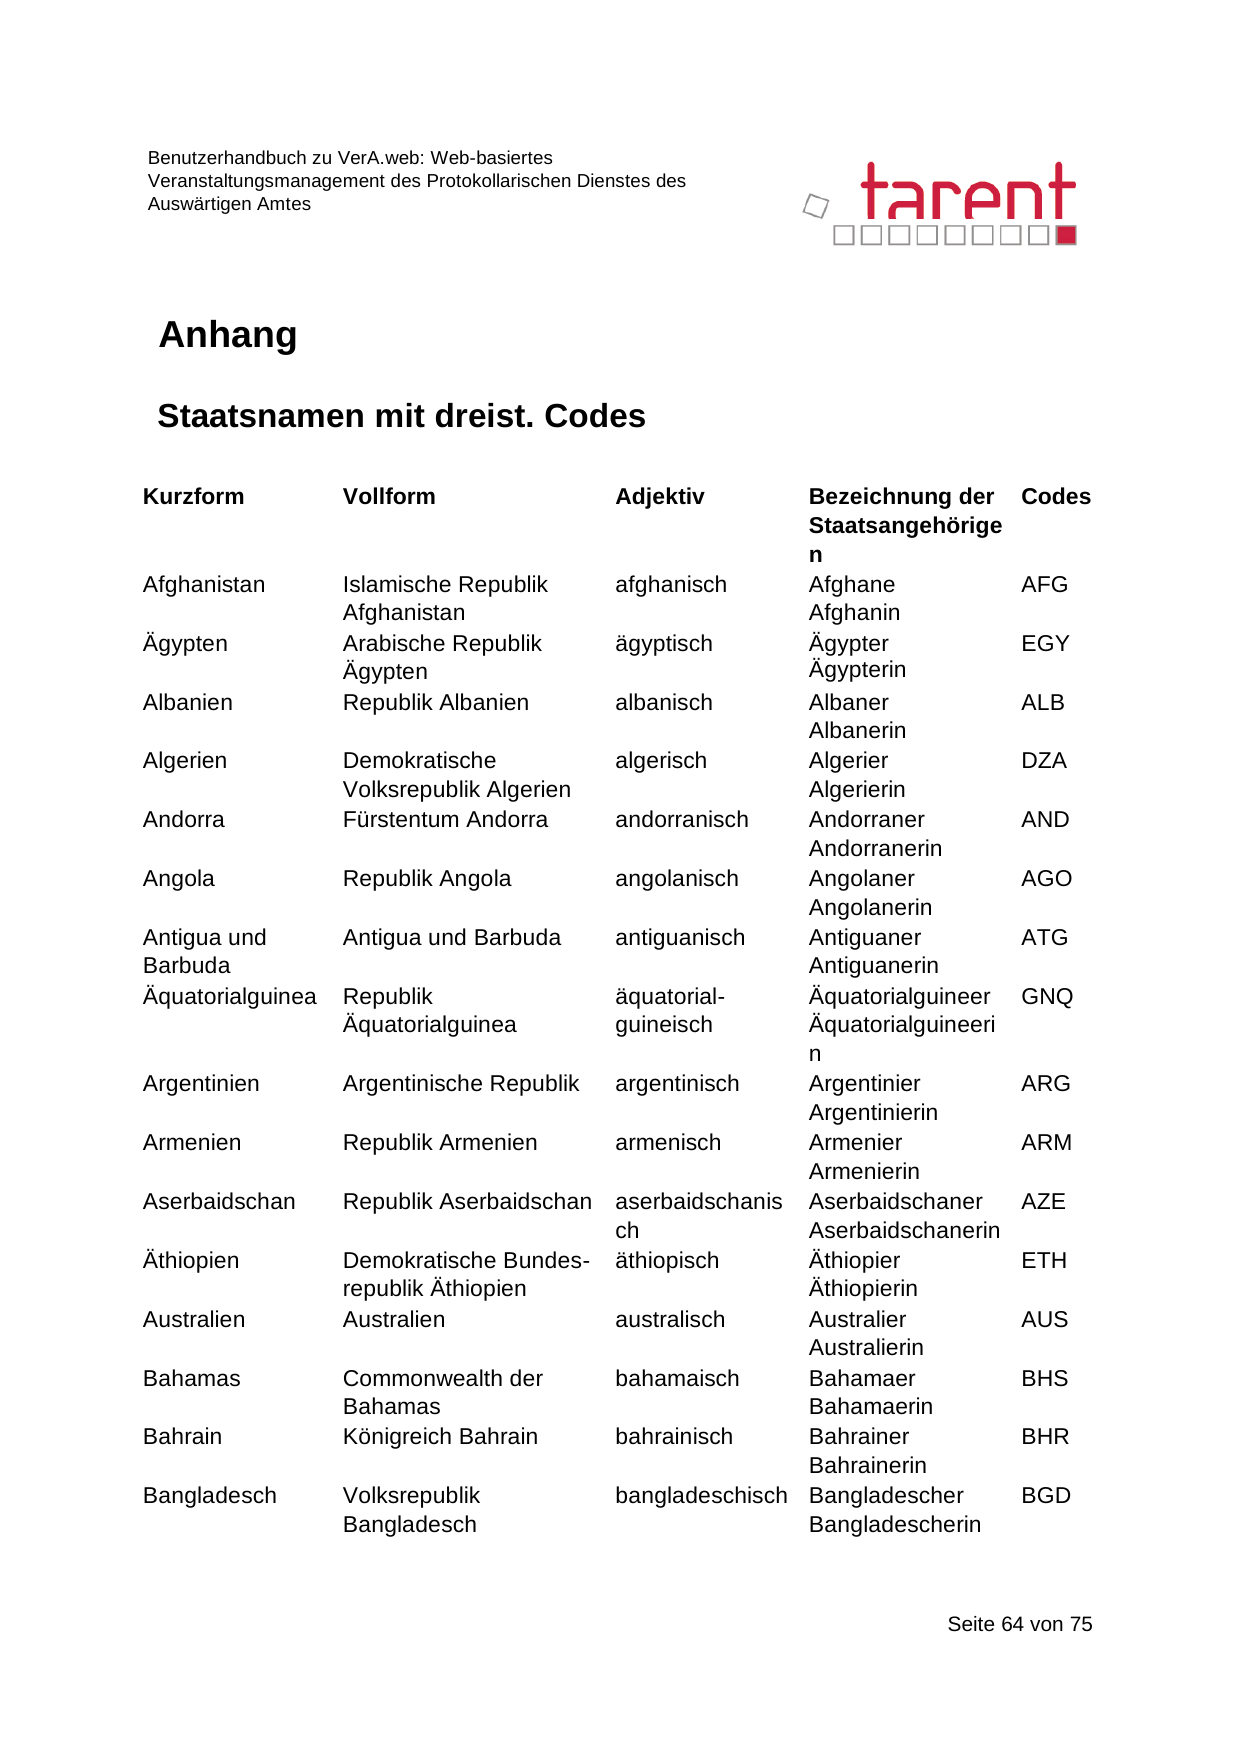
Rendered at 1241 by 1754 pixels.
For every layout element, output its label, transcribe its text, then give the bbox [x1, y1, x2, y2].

table_cell Äthiopier Äthiopierin [801, 1243, 1014, 1302]
table_cell Armenien [135, 1125, 335, 1184]
table_cell ARG [1014, 1066, 1107, 1125]
table_cell Andorra [135, 803, 335, 861]
table_cell Australien [335, 1302, 608, 1361]
table_cell BGD [1014, 1479, 1107, 1537]
table_cell EGY [1014, 626, 1107, 685]
table_cell Afghanistan [135, 567, 335, 626]
table_header Adjektiv [608, 480, 801, 567]
table_cell afghanisch [608, 567, 801, 626]
table_cell Argentinien [135, 1066, 335, 1125]
table_cell Republik Aserbaidschan [335, 1184, 608, 1243]
table_cell Äquatorialguinea [135, 979, 335, 1066]
table_cell Ägypter Ägypterin [801, 626, 1014, 685]
table_cell Angola [135, 861, 335, 920]
table_cell algerisch [608, 744, 801, 802]
table_cell Königreich Bahrain [335, 1420, 608, 1478]
table_cell Demokratische Volksrepublik Algerien [335, 744, 608, 802]
table_cell angolanisch [608, 861, 801, 920]
table_cell Republik Albanien [335, 685, 608, 743]
table_cell Armenier Armenierin [801, 1125, 1014, 1184]
table_cell bahrainisch [608, 1420, 801, 1478]
picture [790, 151, 1091, 255]
table_cell Demokratische Bundes­republik Äthiopien [335, 1243, 608, 1302]
table_cell Bangladescher Bangladescherin [801, 1479, 1014, 1537]
table_header Bezeichnung der Staatsangehörigen [801, 480, 1014, 567]
table_cell Antiguaner Antiguanerin [801, 920, 1014, 979]
table_cell Australien [135, 1302, 335, 1361]
table_cell Bahamas [135, 1361, 335, 1419]
table_cell australisch [608, 1302, 801, 1361]
table_cell Algerien [135, 744, 335, 802]
table_cell Islamische Republik Afghanistan [335, 567, 608, 626]
table_cell AZE [1014, 1184, 1107, 1243]
table_cell ägyptisch [608, 626, 801, 685]
table_cell ETH [1014, 1243, 1107, 1302]
subtitle Staatsnamen mit dreist. Codes [148, 397, 1092, 434]
table_cell Äthiopien [135, 1243, 335, 1302]
table_cell aserbaidschanisch [608, 1184, 801, 1243]
table_cell Republik Armenien [335, 1125, 608, 1184]
table_cell Republik Angola [335, 861, 608, 920]
table_cell Australier Australierin [801, 1302, 1014, 1361]
table_cell ATG [1014, 920, 1107, 979]
table_cell Aserbaidschan [135, 1184, 335, 1243]
table_header Codes [1014, 480, 1107, 567]
table_cell bahamaisch [608, 1361, 801, 1419]
table_cell Äquatorialguineer Äquatorialguineerin [801, 979, 1014, 1066]
table_cell Aserbaidschaner Aserbaidschanerin [801, 1184, 1014, 1243]
table_cell Volksrepublik Bangladesch [335, 1479, 608, 1537]
table_cell Afghane Afghanin [801, 567, 1014, 626]
table_cell Argentinier Argentinierin [801, 1066, 1014, 1125]
table_cell andorranisch [608, 803, 801, 861]
table_cell Algerier Algerierin [801, 744, 1014, 802]
table_cell Bahamaer Bahamaerin [801, 1361, 1014, 1419]
table_cell AUS [1014, 1302, 1107, 1361]
table_cell AND [1014, 803, 1107, 861]
table_cell Antigua und Barbuda [335, 920, 608, 979]
table_cell Argentinische Republik [335, 1066, 608, 1125]
table_cell armenisch [608, 1125, 801, 1184]
table_cell Albaner Albanerin [801, 685, 1014, 743]
table_cell GNQ [1014, 979, 1107, 1066]
table_cell BHS [1014, 1361, 1107, 1419]
table_cell argentinisch [608, 1066, 801, 1125]
table_cell Commonwealth der Bahamas [335, 1361, 608, 1419]
table_cell ARM [1014, 1125, 1107, 1184]
table_cell ALB [1014, 685, 1107, 743]
table_cell Arabische Republik Ägypten [335, 626, 608, 685]
table_cell AGO [1014, 861, 1107, 920]
table_cell antiguanisch [608, 920, 801, 979]
table_cell äquatorial­guineisch [608, 979, 801, 1066]
table_header Kurzform [135, 480, 335, 567]
table_cell Bangladesch [135, 1479, 335, 1537]
table_cell Bahrain [135, 1420, 335, 1478]
table_cell AFG [1014, 567, 1107, 626]
table_cell äthiopisch [608, 1243, 801, 1302]
table_cell Bahrainer Bahrainerin [801, 1420, 1014, 1478]
table_cell Albanien [135, 685, 335, 743]
table_cell Angolaner Angolanerin [801, 861, 1014, 920]
table_header Vollform [335, 480, 608, 567]
table_cell Andorraner Andorranerin [801, 803, 1014, 861]
table_cell bangladeschisch [608, 1479, 801, 1537]
table_cell albanisch [608, 685, 801, 743]
table_cell BHR [1014, 1420, 1107, 1478]
subtitle Anhang [148, 313, 1092, 355]
table_cell DZA [1014, 744, 1107, 802]
table_cell Antigua und Barbuda [135, 920, 335, 979]
table_cell Republik Äquatorialguinea [335, 979, 608, 1066]
table_cell Fürstentum Andorra [335, 803, 608, 861]
table_cell Ägypten [135, 626, 335, 685]
